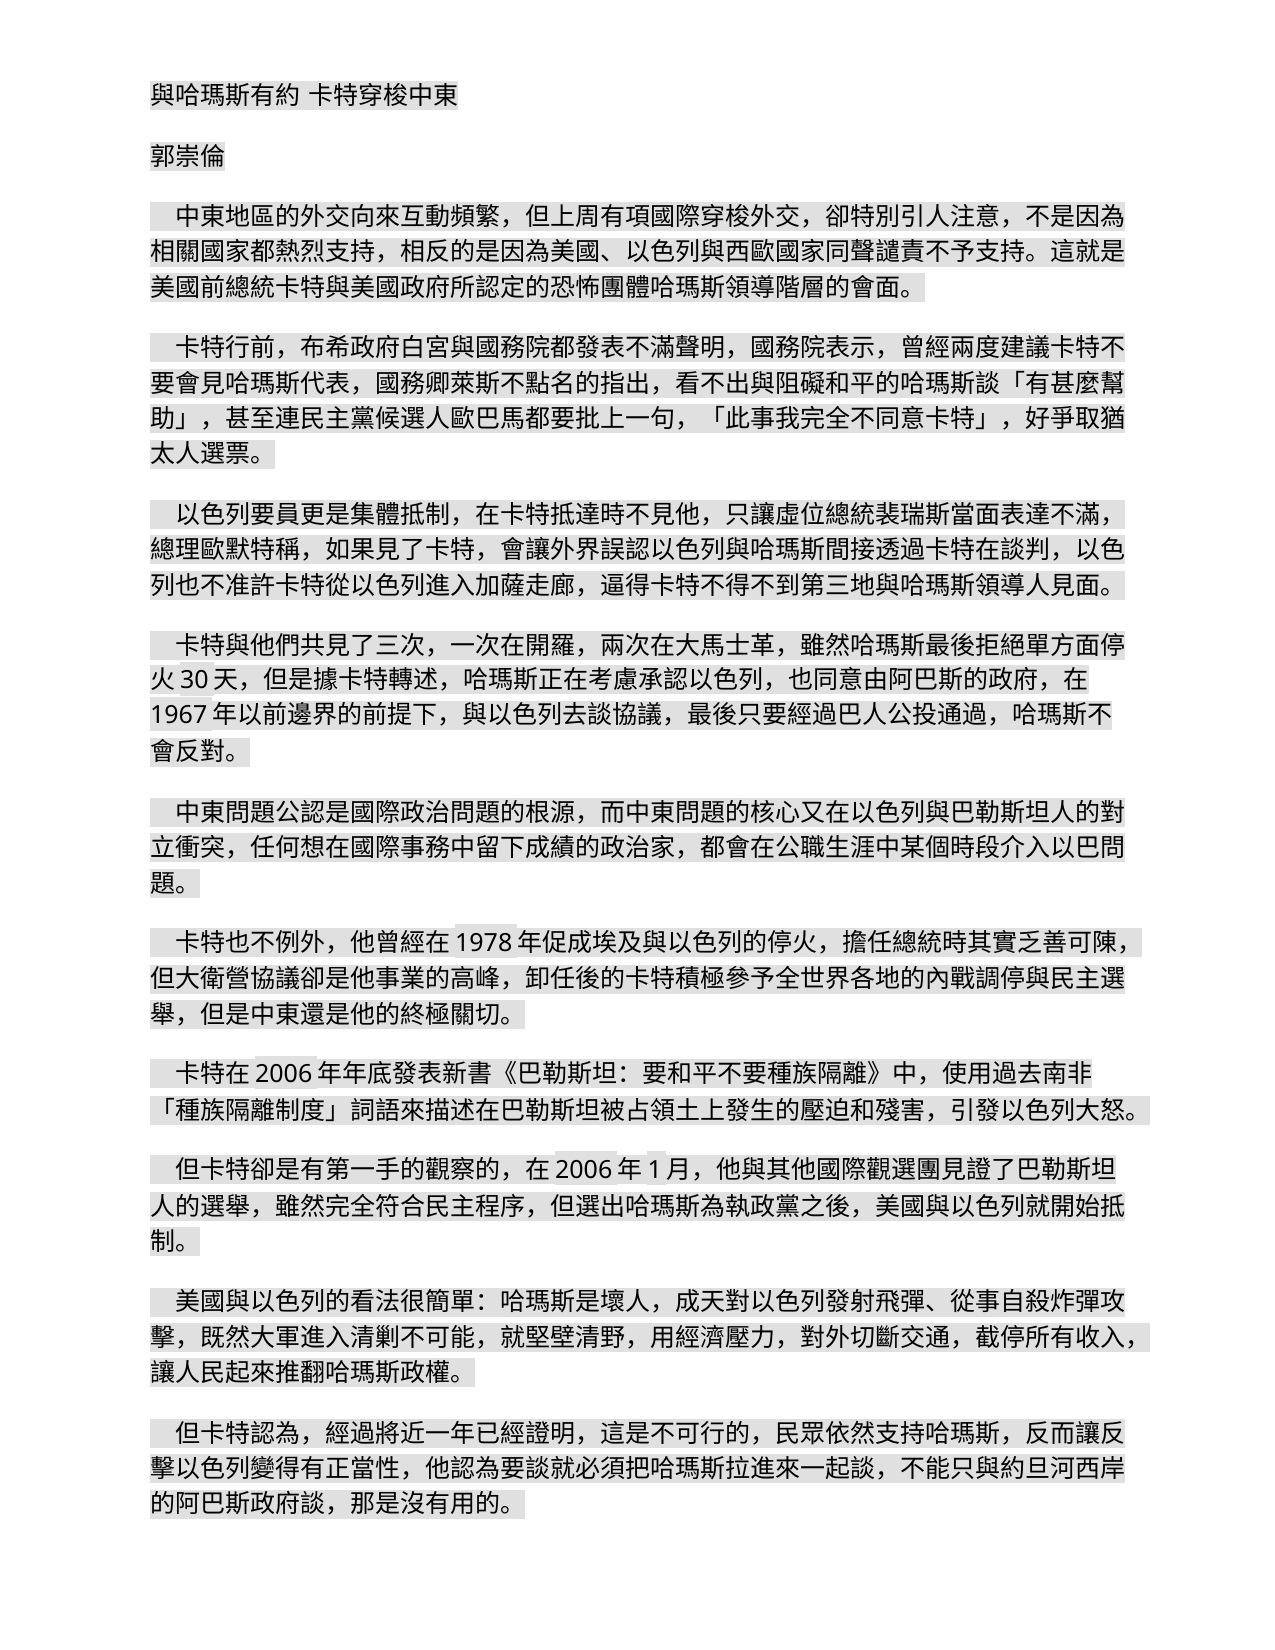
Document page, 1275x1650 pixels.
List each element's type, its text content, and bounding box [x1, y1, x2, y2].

text 以色列要員更是集體抵制，在卡特抵達時不見他，只讓虛位總統裴瑞斯當面表達不滿，總理歐默特稱，如果見了卡特，會讓外界誤認以色列與哈瑪斯間接透過卡特在談判，以色列也不准許卡特從以色列進入加薩走廊，逼得卡特不得不到第三地與哈瑪斯領導人見面。 [150, 494, 1125, 600]
text 但卡特卻是有第一手的觀察的，在2006年1月，他與其他國際觀選團見證了巴勒斯坦人的選舉，雖然完全符合民主程序，但選出哈瑪斯為執政黨之後，美國與以色列就開始抵制。 [150, 1150, 1125, 1256]
text 中東問題公認是國際政治問題的根源，而中東問題的核心又在以色列與巴勒斯坦人的對立衝突，任何想在國際事務中留下成績的政治家，都會在公職生涯中某個時段介入以巴問題。 [150, 792, 1125, 898]
text 中東地區的外交向來互動頻繁，但上周有項國際穿梭外交，卻特別引人注意，不是因為相關國家都熱烈支持，相反的是因為美國、以色列與西歐國家同聲譴責不予支持。這就是美國前總統卡特與美國政府所認定的恐怖團體哈瑪斯領導階層的會面。 [150, 196, 1125, 302]
text 卡特與他們共見了三次，一次在開羅，兩次在大馬士革，雖然哈瑪斯最後拒絕單方面停火30天，但是據卡特轉述，哈瑪斯正在考慮承認以色列，也同意由阿巴斯的政府，在1967年以前邊界的前提下，與以色列去談協議，最後只要經過巴人公投通過，哈瑪斯不會反對。 [150, 625, 1125, 767]
text 郭崇倫 [150, 135, 1125, 171]
text 卡特行前，布希政府白宮與國務院都發表不滿聲明，國務院表示，曾經兩度建議卡特不要會見哈瑪斯代表，國務卿萊斯不點名的指出，看不出與阻礙和平的哈瑪斯談「有甚麼幫助」，甚至連民主黨候選人歐巴馬都要批上一句，「此事我完全不同意卡特」，好爭取猶太人選票。 [150, 327, 1125, 469]
text 卡特也不例外，他曾經在1978年促成埃及與以色列的停火，擔任總統時其實乏善可陳，但大衛營協議卻是他事業的高峰，卸任後的卡特積極參予全世界各地的內戰調停與民主選舉，但是中東還是他的終極關切。 [150, 923, 1125, 1029]
text 美國與以色列的看法很簡單：哈瑪斯是壞人，成天對以色列發射飛彈、從事自殺炸彈攻擊，既然大軍進入清剿不可能，就堅壁清野，用經濟壓力，對外切斷交通，截停所有收入，讓人民起來推翻哈瑪斯政權。 [150, 1281, 1125, 1387]
text 卡特在2006年年底發表新書《巴勒斯坦：要和平不要種族隔離》中，使用過去南非「種族隔離制度」詞語來描述在巴勒斯坦被占領土上發生的壓迫和殘害，引發以色列大怒。 [150, 1054, 1125, 1125]
text 但卡特認為，經過將近一年已經證明，這是不可行的，民眾依然支持哈瑪斯，反而讓反擊以色列變得有正當性，他認為要談就必須把哈瑪斯拉進來一起談，不能只與約旦河西岸的阿巴斯政府談，那是沒有用的。 [150, 1412, 1125, 1519]
text 與哈瑪斯有約 卡特穿梭中東 [150, 75, 1125, 110]
